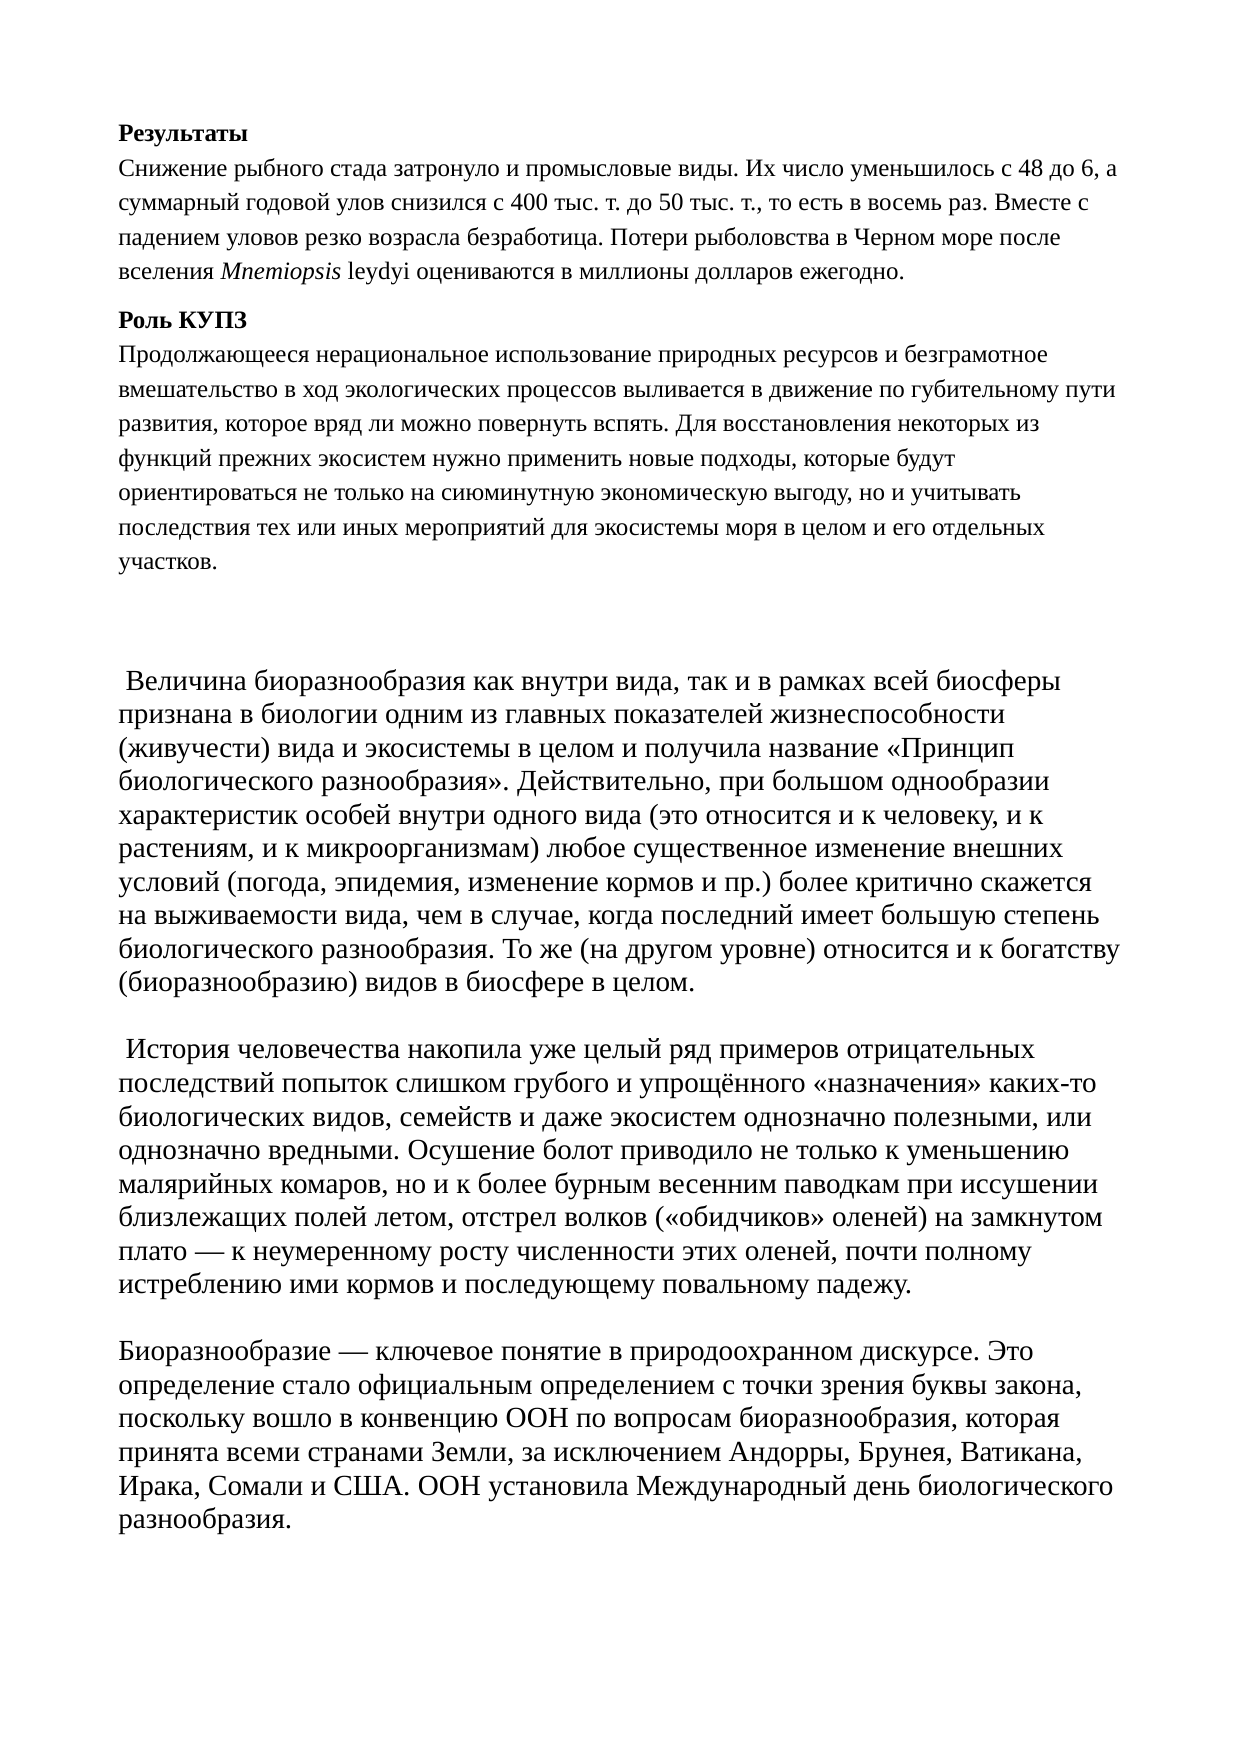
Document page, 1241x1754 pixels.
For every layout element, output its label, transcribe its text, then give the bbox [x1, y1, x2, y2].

text Результаты Снижение рыбного стада затронуло и промысловые виды. Их число уменьшилось с 48 до 6, а суммарный годовой улов снизился с 400 тыс. т. до 50 тыс. т., то есть в восемь раз. Вместе с падением уловов резко возрасла безработица. Потери рыболовства в Черном море после вселения Mnemiopsis leydyi оцениваются в миллионы долларов ежегодно. [118, 118, 1122, 285]
text История человечества накопила уже целый ряд примеров отрицательных последствий попыток слишком грубого и упрощённого «назначения» каких-то биологических видов, семейств и даже экосистем однозначно полезными, или однозначно вредными. Осушение болот приводило не только к уменьшению малярийных комаров, но и к более бурным весенним паводкам при иссушении близлежащих полей летом, отстрел волков («обидчиков» оленей) на замкнутом плато — к неумеренному росту численности этих оленей, почти полному истреблению ими кормов и последующему повальному падежу. [118, 1032, 1122, 1300]
text Биоразнообразие — ключевое понятие в природоохранном дискурсе. Это определение стало официальным определением с точки зрения буквы закона, поскольку вошло в конвенцию ООН по вопросам биоразнообразия, которая принята всеми странами Земли, за исключением Андорры, Брунея, Ватикана, Ирака, Сомали и США. ООН установила Международный день биологического разнообразия. [118, 1333, 1122, 1535]
text Величина биоразнообразия как внутри вида, так и в рамках всей биосферы признана в биологии одним из главных показателей жизнеспособности (живучести) вида и экосистемы в целом и получила название «Принцип биологического разнообразия». Действительно, при большом однообразии характеристик особей внутри одного вида (это относится и к человеку, и к растениям, и к микроорганизмам) любое существенное изменение внешних условий (погода, эпидемия, изменение кормов и пр.) более критично скажется на выживаемости вида, чем в случае, когда последний имеет большую степень биологического разнообразия. То же (на другом уровне) относится и к богатству (биоразнообразию) видов в биосфере в целом. [118, 663, 1122, 998]
text Роль КУПЗ Продолжающееся нерациональное использование природных ресурсов и безграмотное вмешательство в ход экологических процессов выливается в движение по губительному пути развития, которое вряд ли можно повернуть вспять. Для восстановления некоторых из функций прежних экосистем нужно применить новые подходы, которые будут ориентироваться не только на сиюминутную экономическую выгоду, но и учитывать последствия тех или иных мероприятий для экосистемы моря в целом и его отдельных участков. [118, 305, 1122, 575]
